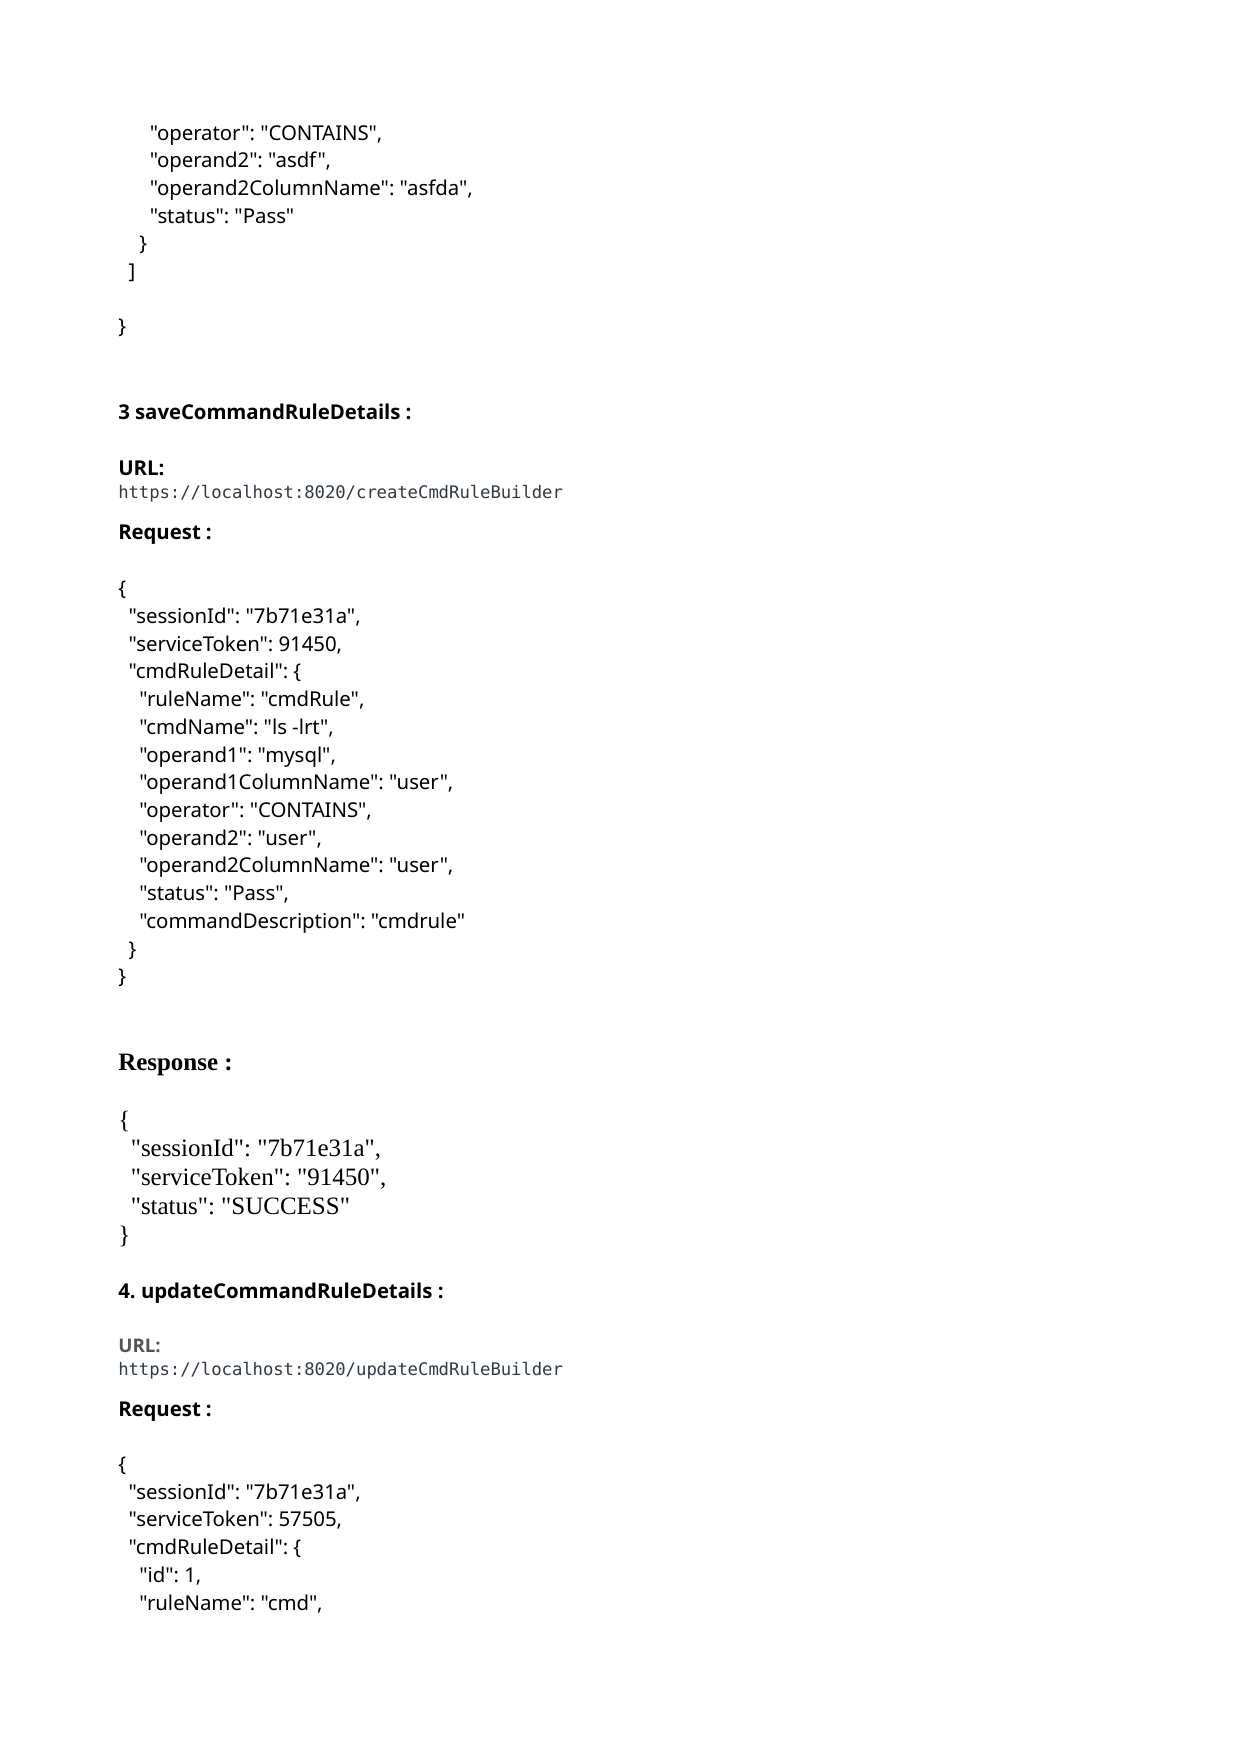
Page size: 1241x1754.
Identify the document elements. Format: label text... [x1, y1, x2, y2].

text "ruleName": "cmd", [118, 1588, 1122, 1616]
text "status": "SUCCESS" [118, 1191, 1122, 1220]
text 3 saveCommandRuleDetails : [118, 397, 1122, 425]
text Response : [118, 1047, 1122, 1076]
text } [118, 934, 1122, 962]
text "operand2ColumnName": "asfda", [118, 173, 1122, 201]
text "operand1": "mysql", [118, 740, 1122, 768]
text "id": 1, [118, 1561, 1122, 1588]
text "operand1ColumnName": "user", [118, 768, 1122, 796]
text 4. updateCommandRuleDetails : [118, 1277, 1122, 1305]
text "serviceToken": "91450", [118, 1162, 1122, 1191]
text "cmdRuleDetail": { [118, 1533, 1122, 1561]
text URL: [118, 1333, 1122, 1358]
text Request : [118, 1394, 1122, 1422]
text Request : [118, 518, 1122, 545]
text { [118, 574, 1122, 602]
text "serviceToken": 57505, [118, 1505, 1122, 1533]
text https://localhost:8020/updateCmdRuleBuilder [118, 1360, 1122, 1380]
text "sessionId": "7b71e31a", [118, 1133, 1122, 1162]
text "sessionId": "7b71e31a", [118, 602, 1122, 629]
text } [118, 312, 1122, 340]
text "ruleName": "cmdRule", [118, 685, 1122, 713]
text { [118, 1105, 1122, 1133]
text https://localhost:8020/createCmdRuleBuilder [118, 483, 1122, 503]
text } [118, 1220, 1122, 1248]
text "commandDescription": "cmdrule" [118, 907, 1122, 934]
text "operator": "CONTAINS", [118, 796, 1122, 823]
text "sessionId": "7b71e31a", [118, 1477, 1122, 1505]
text "operand2": "user", [118, 823, 1122, 851]
text "cmdRuleDetail": { [118, 657, 1122, 685]
text ] [118, 257, 1122, 284]
text "operator": "CONTAINS", [118, 118, 1122, 146]
text "operand2": "asdf", [118, 146, 1122, 173]
text "cmdName": "ls -lrt", [118, 713, 1122, 740]
text } [118, 229, 1122, 257]
text "serviceToken": 91450, [118, 629, 1122, 657]
text } [118, 962, 1122, 990]
text "operand2ColumnName": "user", [118, 851, 1122, 879]
text URL: [118, 454, 1122, 481]
text "status": "Pass" [118, 201, 1122, 229]
text "status": "Pass", [118, 879, 1122, 907]
text { [118, 1450, 1122, 1477]
